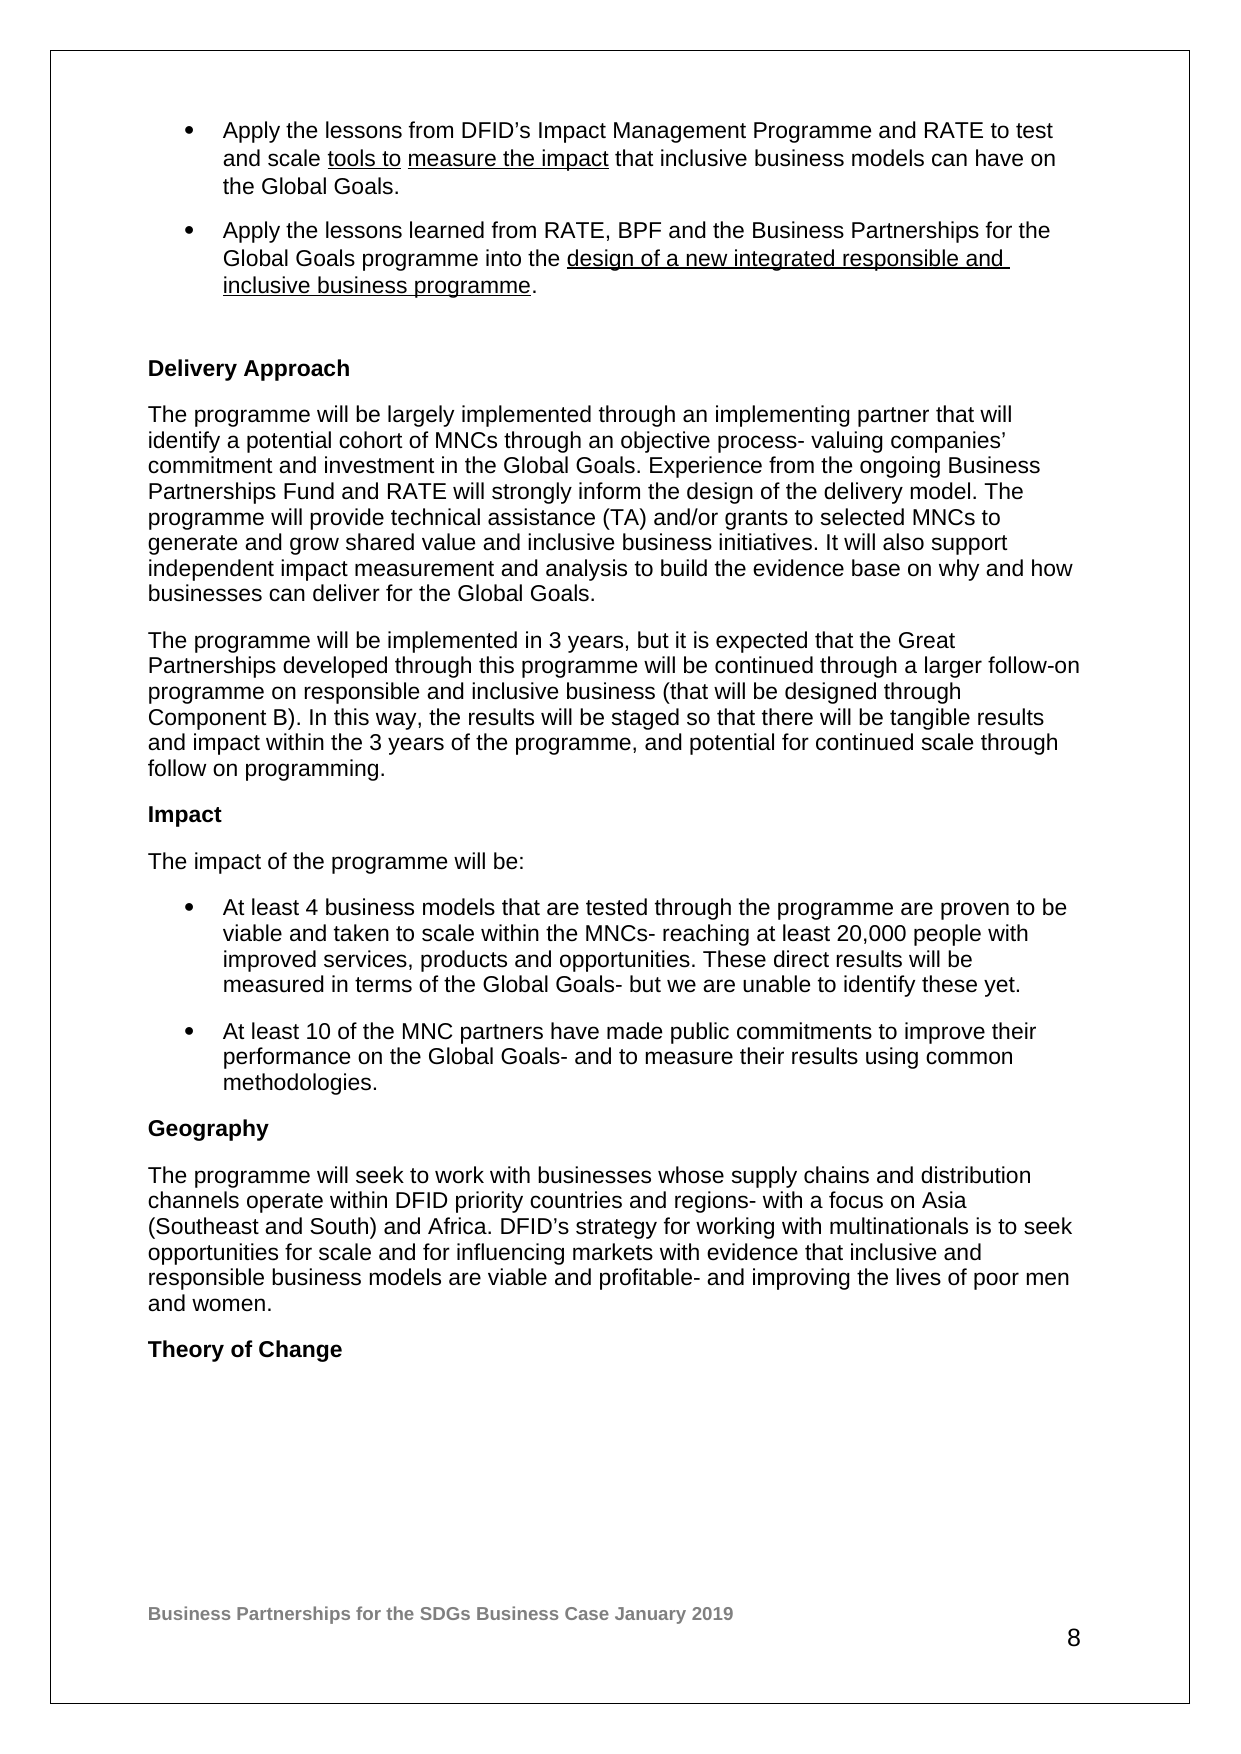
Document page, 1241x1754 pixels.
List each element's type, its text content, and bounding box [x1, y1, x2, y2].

list Apply the lessons from DFID’s Impact Management Programme and RATE to test and scale tools to measure the impact that inclusive business models can have on the Global Goals. [185, 118, 1081, 199]
list At least 10 of the MNC partners have made public commitments to improve their performance on the Global Goals- and to measure their results using common methodologies. [185, 1018, 1081, 1095]
text The programme will seek to work with businesses whose supply chains and distribution channels operate within DFID priority countries and regions- with a focus on Asia (Southeast and South) and Africa. DFID’s strategy for working with multinationals is to seek opportunities for scale and for influencing markets with evidence that inclusive and responsible business models are viable and profitable- and improving the lives of poor men and women. [148, 1162, 1081, 1316]
text The programme will be largely implemented through an implementing partner that will identify a potential cohort of MNCs through an objective process- valuing companies’ commitment and investment in the Global Goals. Experience from the ongoing Business Partnerships Fund and RATE will strongly inform the design of the delivery model. The programme will provide technical assistance (TA) and/or grants to selected MNCs to generate and grow shared value and inclusive business initiatives. It will also support independent impact measurement and analysis to build the evidence base on why and how businesses can deliver for the Global Goals. [148, 402, 1081, 607]
text The impact of the programme will be: [148, 848, 1081, 874]
text Theory of Change [148, 1337, 1081, 1363]
text Geography [148, 1116, 1081, 1142]
list Apply the lessons learned from RATE, BPF and the Business Partnerships for the Global Goals programme into the design of a new integrated responsible and inclusive business programme. [185, 218, 1081, 298]
text Impact [148, 802, 1081, 828]
text Delivery Approach [148, 355, 1081, 381]
list At least 4 business models that are tested through the programme are proven to be viable and taken to scale within the MNCs- reaching at least 20,000 people with improved services, products and opportunities. These direct results will be measured in terms of the Global Goals- but we are unable to identify these yet. [185, 895, 1081, 997]
text The programme will be implemented in 3 years, but it is expected that the Great Partnerships developed through this programme will be continued through a larger follow-on programme on responsible and inclusive business (that will be designed through Component B). In this way, the results will be staged so that there will be tangible results and impact within the 3 years of the programme, and potential for continued scale through follow on programming. [148, 627, 1081, 781]
